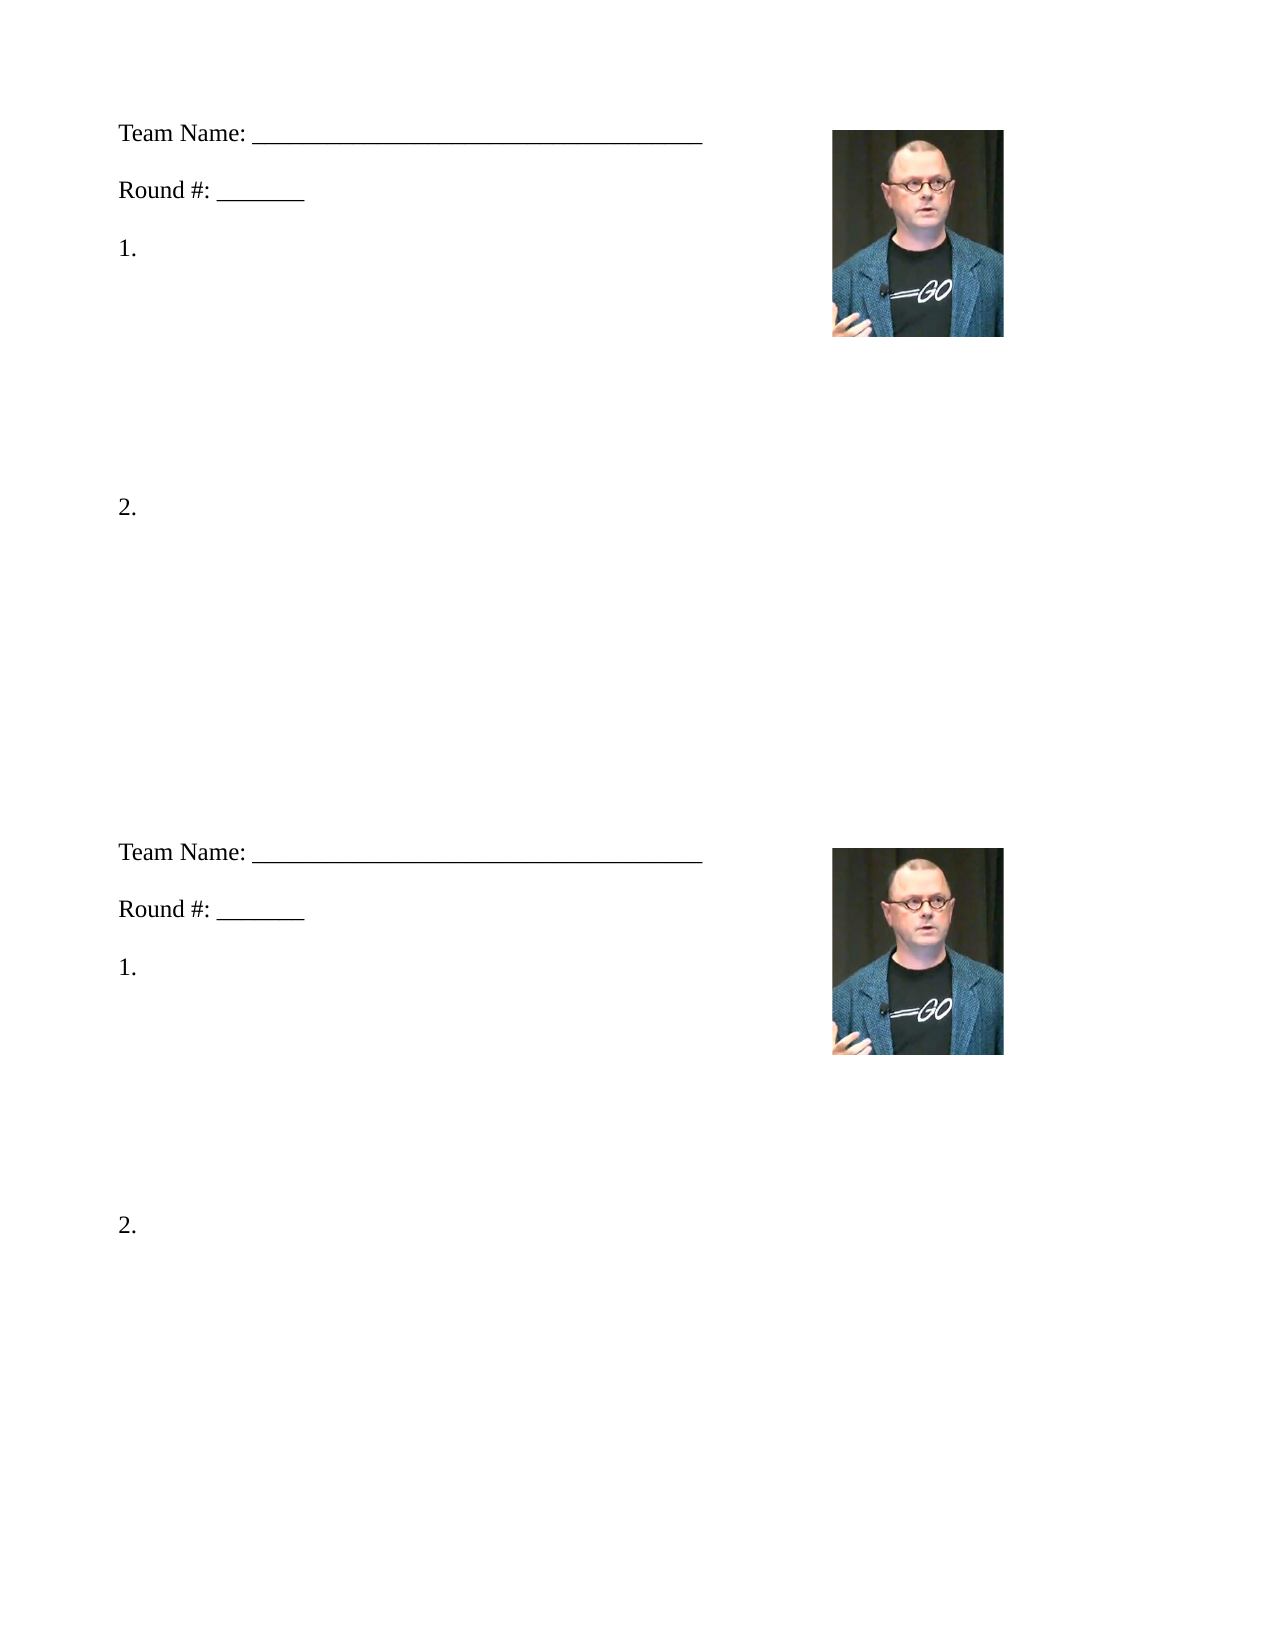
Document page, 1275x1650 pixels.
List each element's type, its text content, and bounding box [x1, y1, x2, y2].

text Round #: _______ [118, 176, 832, 204]
picture [832, 130, 1004, 337]
text [1004, 176, 1157, 204]
text Team Name: ____________________________________ [118, 837, 1157, 866]
text 1. [118, 952, 832, 981]
text [1004, 894, 1157, 923]
picture [832, 848, 1004, 1055]
text [1004, 952, 1157, 981]
text Round #: _______ [118, 894, 832, 923]
text 2. [118, 492, 1157, 521]
text [1004, 233, 1157, 262]
text Team Name: ____________________________________ [118, 118, 1157, 147]
text 1. [118, 233, 832, 262]
text 2. [118, 1211, 1157, 1239]
